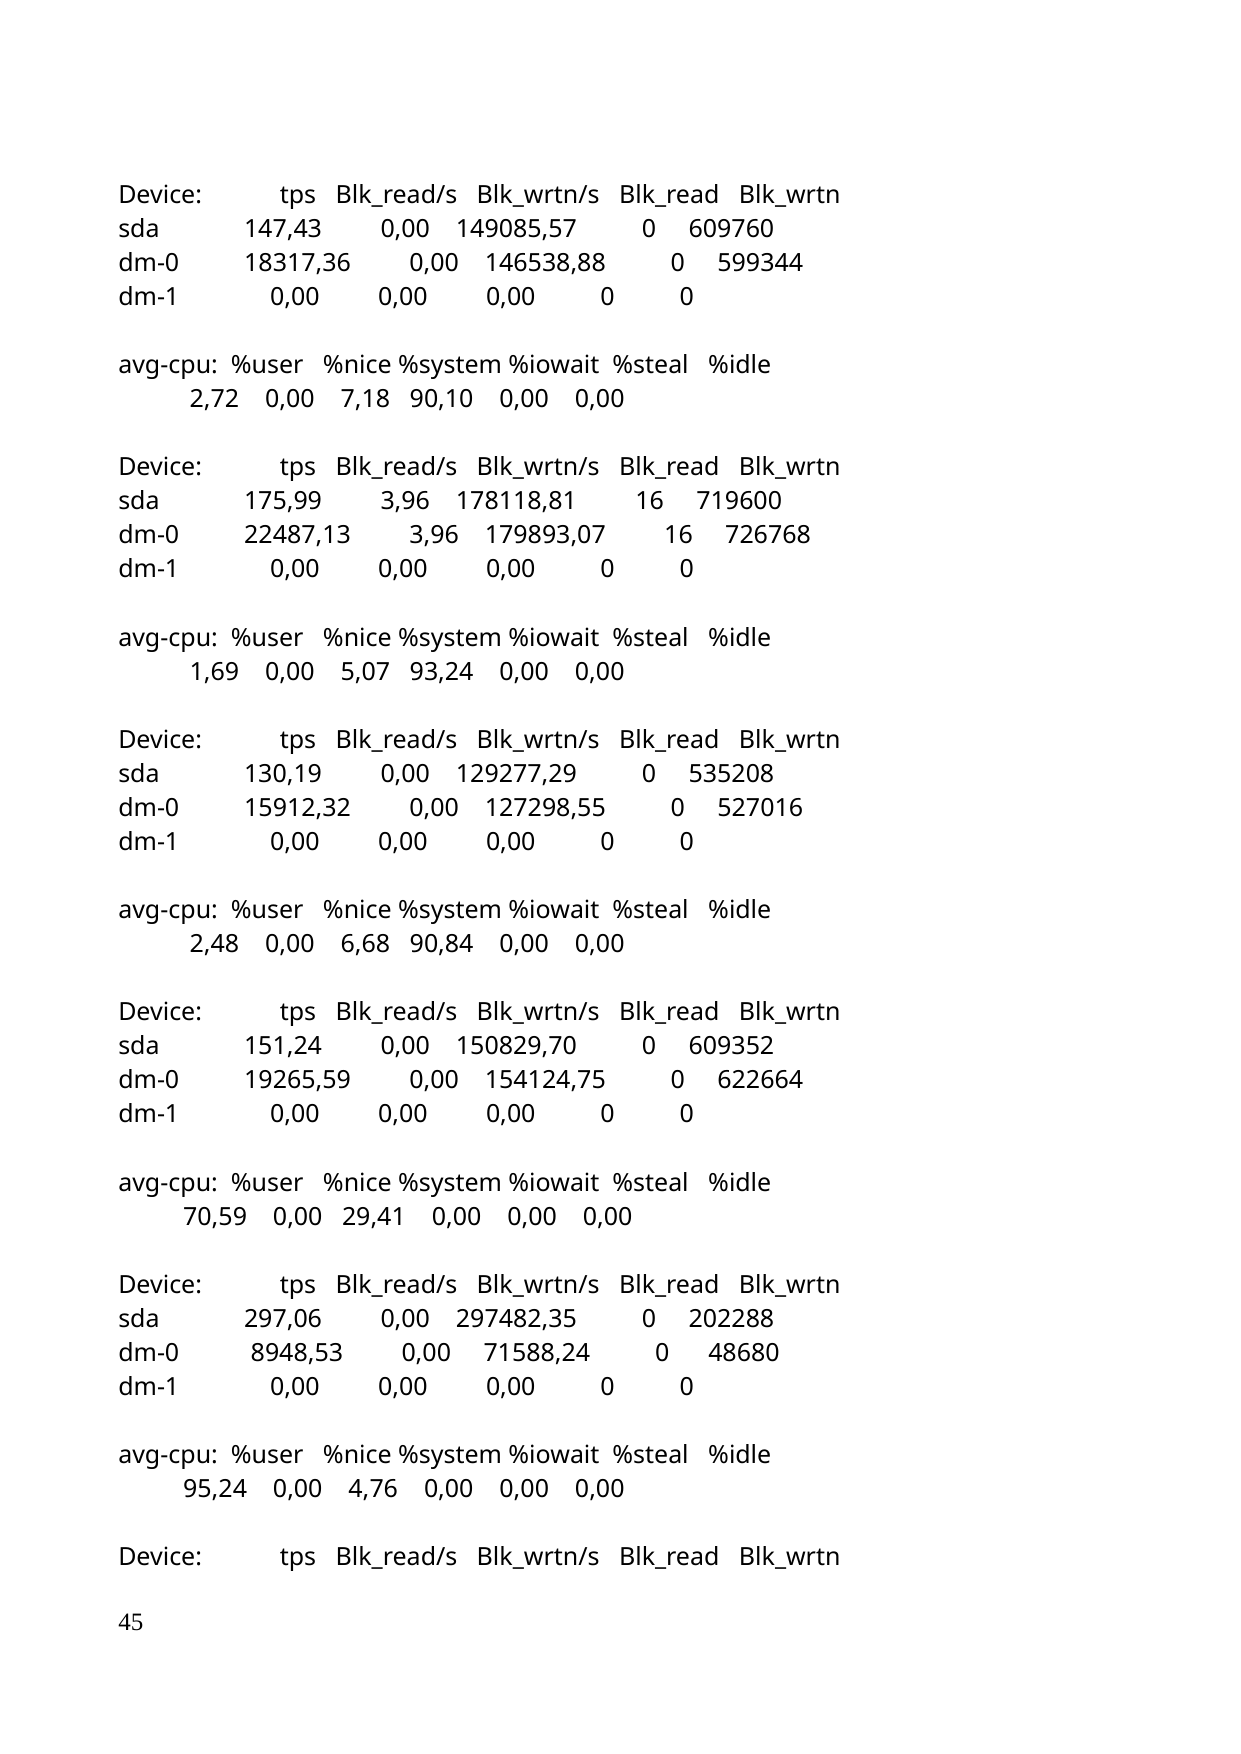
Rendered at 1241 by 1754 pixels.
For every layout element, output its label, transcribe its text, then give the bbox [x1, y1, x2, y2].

text sda 297,06 0,00 297482,35 0 202288 [118, 1300, 1122, 1334]
text 2,72 0,00 7,18 90,10 0,00 0,00 [118, 381, 1122, 415]
text sda 147,43 0,00 149085,57 0 609760 [118, 210, 1122, 244]
text dm-1 0,00 0,00 0,00 0 0 [118, 1368, 1122, 1403]
text dm-0 8948,53 0,00 71588,24 0 48680 [118, 1334, 1122, 1368]
text dm-1 0,00 0,00 0,00 0 0 [118, 278, 1122, 313]
text sda 151,24 0,00 150829,70 0 609352 [118, 1028, 1122, 1062]
text sda 175,99 3,96 178118,81 16 719600 [118, 483, 1122, 517]
text dm-1 0,00 0,00 0,00 0 0 [118, 1096, 1122, 1130]
text 70,59 0,00 29,41 0,00 0,00 0,00 [118, 1198, 1122, 1232]
text avg-cpu: %user %nice %system %iowait %steal %idle [118, 1164, 1122, 1198]
text dm-0 19265,59 0,00 154124,75 0 622664 [118, 1062, 1122, 1096]
text Device: tps Blk_read/s Blk_wrtn/s Blk_read Blk_wrtn [118, 176, 1122, 210]
text dm-0 18317,36 0,00 146538,88 0 599344 [118, 244, 1122, 278]
text avg-cpu: %user %nice %system %iowait %steal %idle [118, 619, 1122, 653]
text Device: tps Blk_read/s Blk_wrtn/s Blk_read Blk_wrtn [118, 994, 1122, 1028]
text Device: tps Blk_read/s Blk_wrtn/s Blk_read Blk_wrtn [118, 1539, 1122, 1573]
text dm-1 0,00 0,00 0,00 0 0 [118, 823, 1122, 858]
text avg-cpu: %user %nice %system %iowait %steal %idle [118, 892, 1122, 926]
text avg-cpu: %user %nice %system %iowait %steal %idle [118, 347, 1122, 381]
text dm-0 22487,13 3,96 179893,07 16 726768 [118, 517, 1122, 551]
text 2,48 0,00 6,68 90,84 0,00 0,00 [118, 926, 1122, 960]
text Device: tps Blk_read/s Blk_wrtn/s Blk_read Blk_wrtn [118, 449, 1122, 483]
text Device: tps Blk_read/s Blk_wrtn/s Blk_read Blk_wrtn [118, 721, 1122, 755]
text 1,69 0,00 5,07 93,24 0,00 0,00 [118, 653, 1122, 687]
text dm-0 15912,32 0,00 127298,55 0 527016 [118, 789, 1122, 823]
text sda 130,19 0,00 129277,29 0 535208 [118, 755, 1122, 789]
text avg-cpu: %user %nice %system %iowait %steal %idle [118, 1437, 1122, 1471]
text 95,24 0,00 4,76 0,00 0,00 0,00 [118, 1471, 1122, 1505]
text Device: tps Blk_read/s Blk_wrtn/s Blk_read Blk_wrtn [118, 1266, 1122, 1300]
text dm-1 0,00 0,00 0,00 0 0 [118, 551, 1122, 585]
